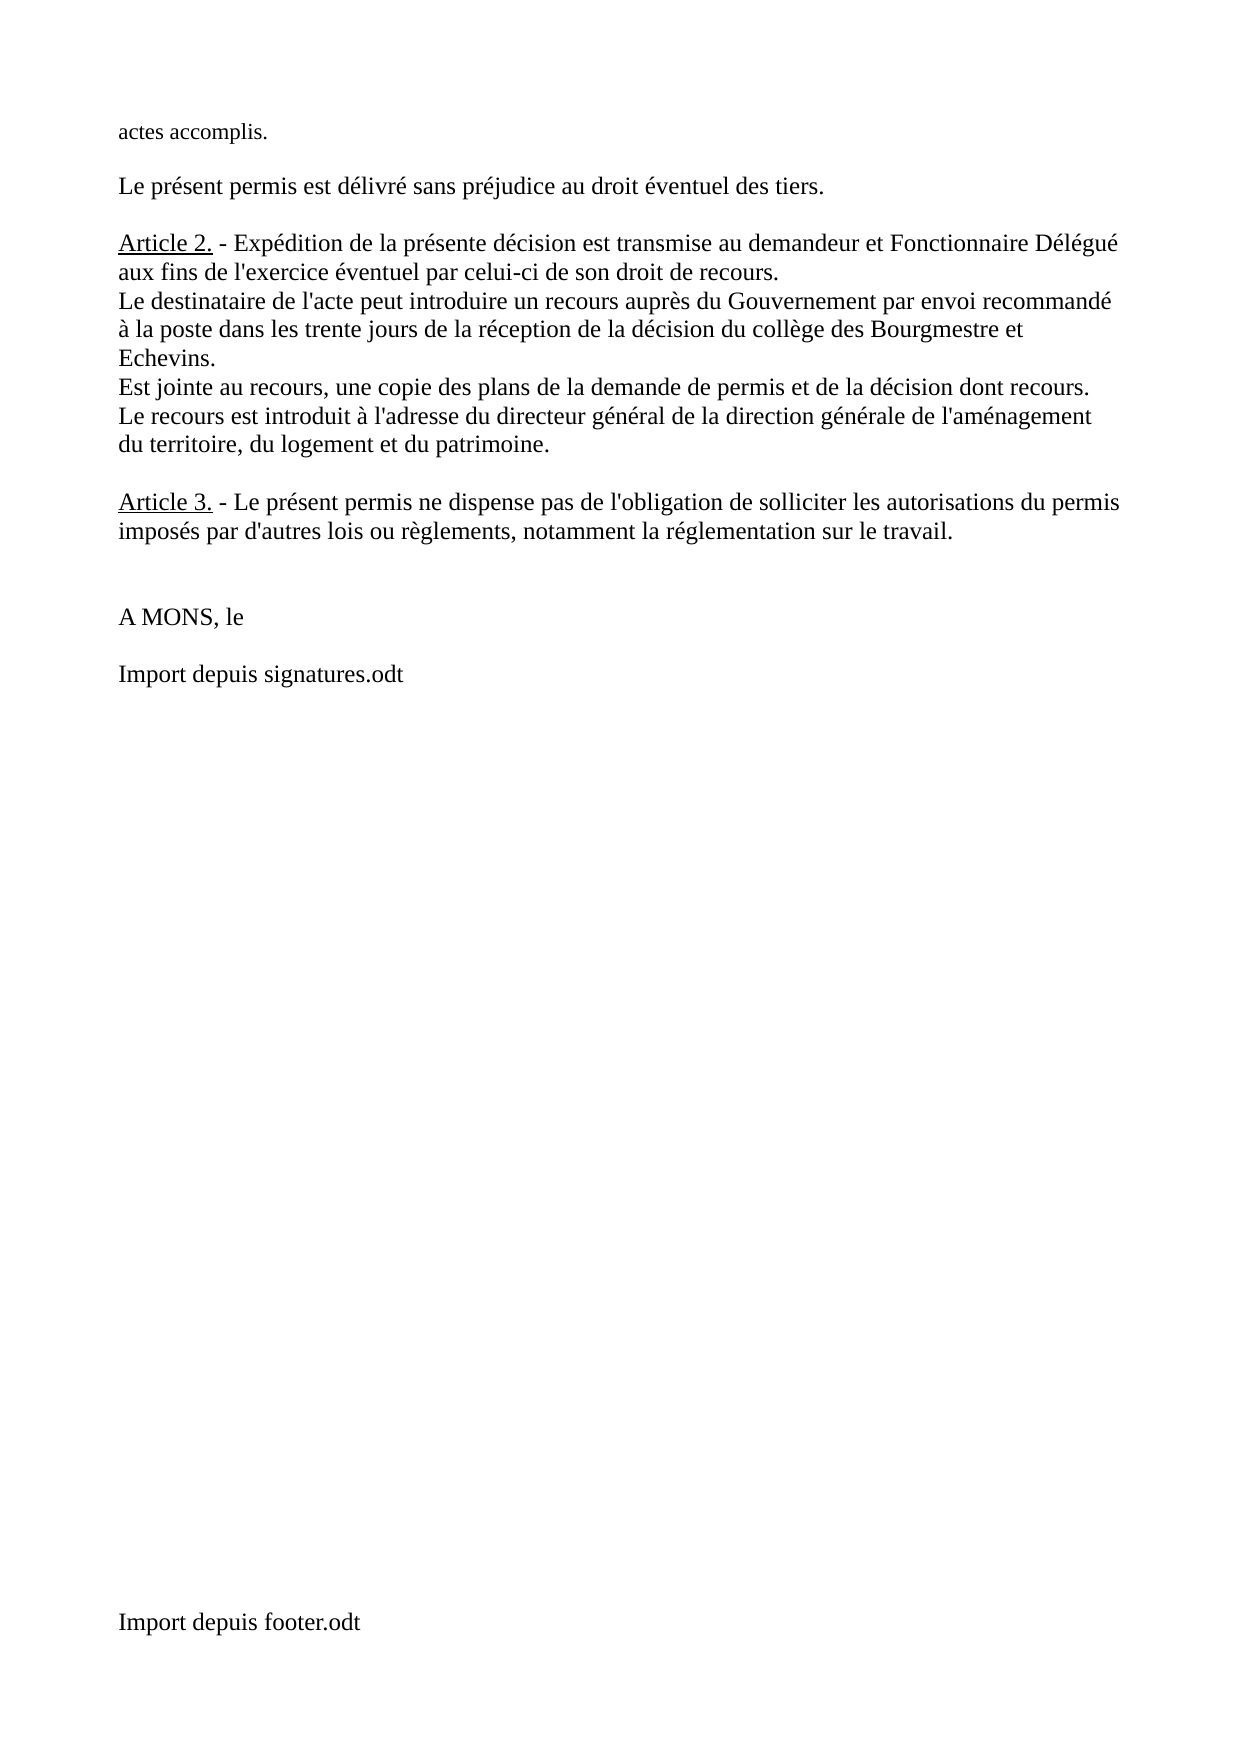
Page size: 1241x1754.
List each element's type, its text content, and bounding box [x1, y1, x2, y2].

text actes accomplis. [118, 118, 1122, 144]
text Le destinataire de l'acte peut introduire un recours auprès du Gouvernement par envoi recommandé à la poste dans les trente jours de la réception de la décision du collège des Bourgmestre et Echevins. [118, 286, 1122, 372]
text Article 3. - Le présent permis ne dispense pas de l'obligation de solliciter les autorisations du permis imposés par d'autres lois ou règlements, notamment la réglementation sur le travail. [118, 487, 1122, 544]
text A MONS, le [118, 602, 1122, 631]
text Le présent permis est délivré sans préjudice au droit éventuel des tiers. [118, 171, 1122, 199]
text Est jointe au recours, une copie des plans de la demande de permis et de la décision dont recours. Le recours est introduit à l'adresse du directeur général de la direction générale de l'aménagement du territoire, du logement et du patrimoine. [118, 372, 1122, 458]
text Article 2. - Expédition de la présente décision est transmise au demandeur et Fonctionnaire Délégué aux fins de l'exercice éventuel par celui-ci de son droit de recours. [118, 228, 1122, 286]
text Import depuis signatures.odt [118, 659, 1122, 688]
